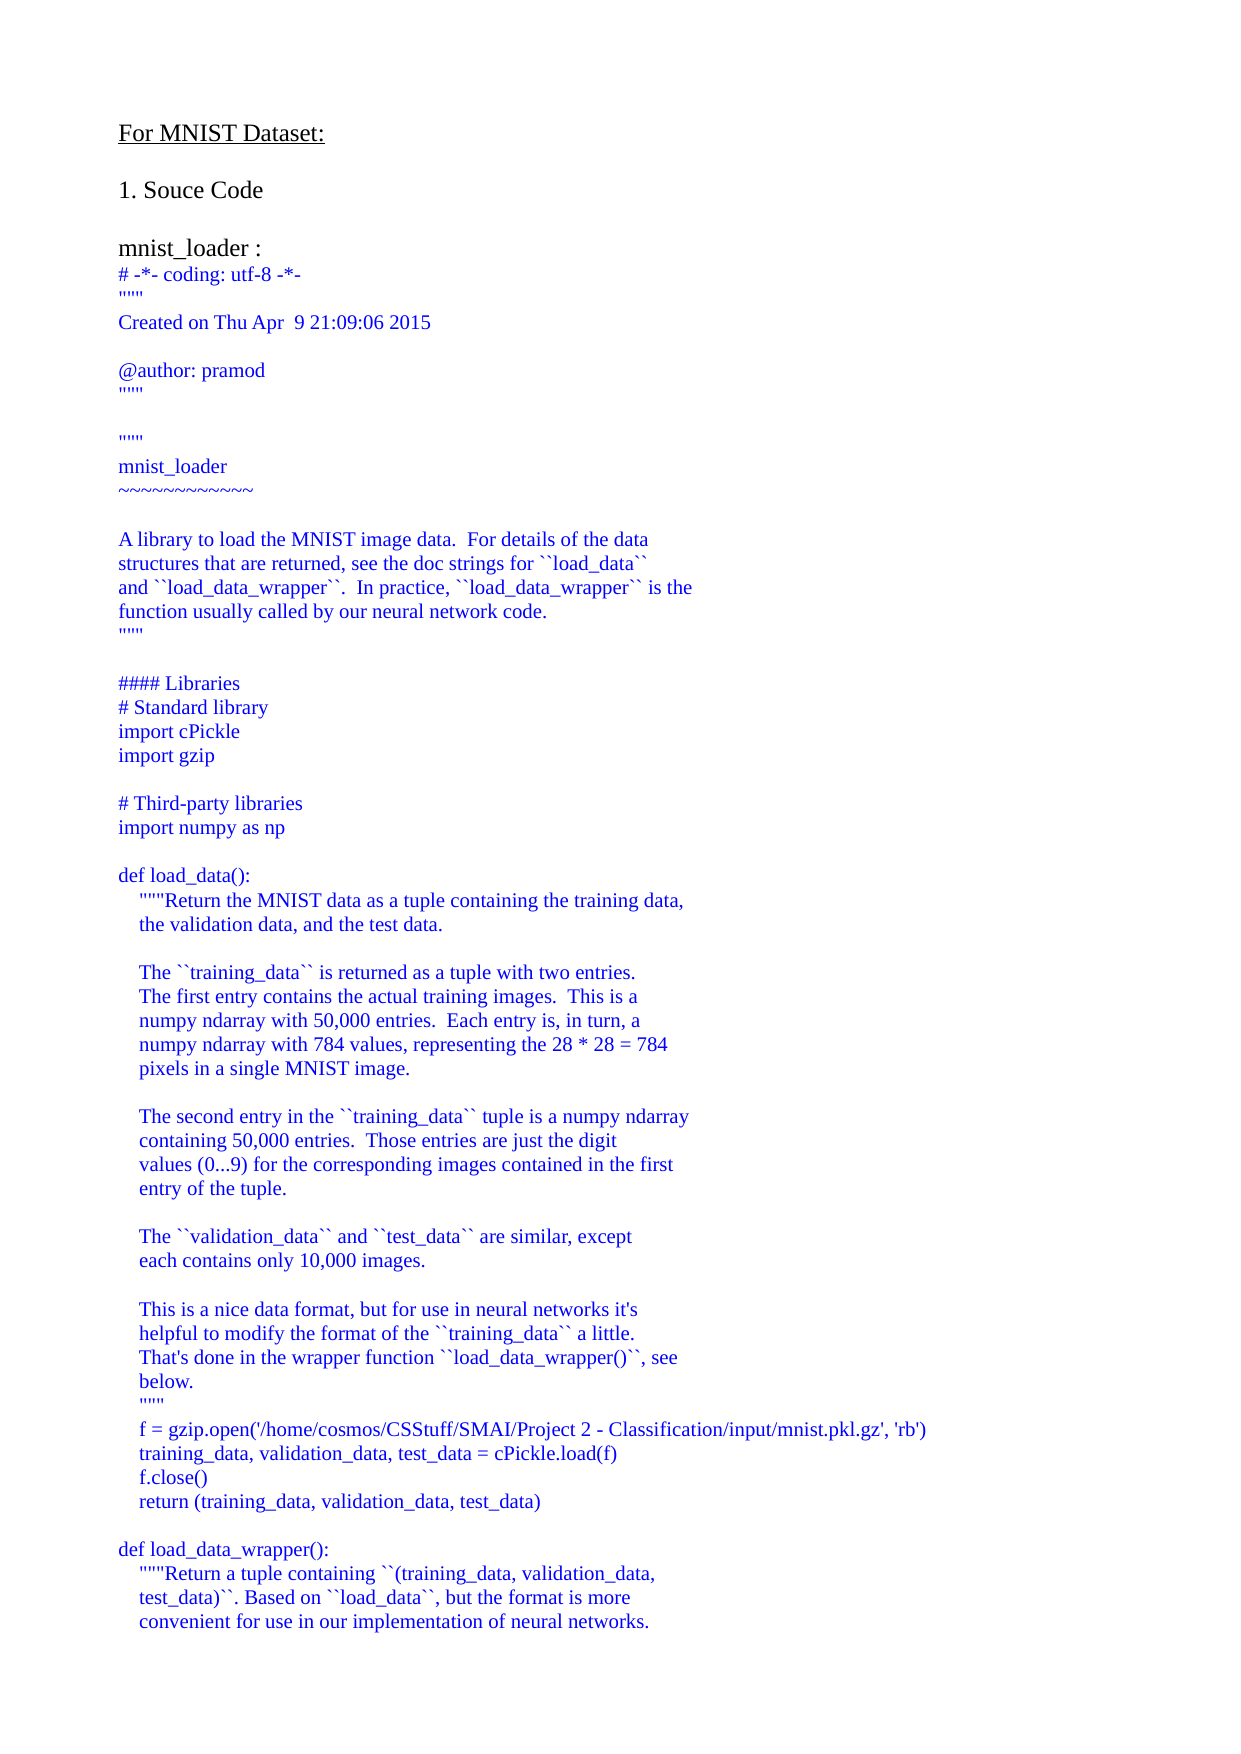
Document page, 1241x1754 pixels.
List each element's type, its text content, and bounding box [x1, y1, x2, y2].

text pixels in a single MNIST image. [118, 1056, 1122, 1080]
text Created on Thu Apr 9 21:09:06 2015 [118, 310, 1122, 334]
text #### Libraries [118, 671, 1122, 695]
text # -*- coding: utf-8 -*- [118, 262, 1122, 286]
text structures that are returned, see the doc strings for ``load_data`` [118, 551, 1122, 575]
text entry of the tuple. [118, 1176, 1122, 1200]
text # Standard library [118, 695, 1122, 719]
text The second entry in the ``training_data`` tuple is a numpy ndarray [118, 1104, 1122, 1128]
text and ``load_data_wrapper``. In practice, ``load_data_wrapper`` is the [118, 575, 1122, 599]
text @author: pramod [118, 358, 1122, 382]
text ~~~~~~~~~~~~ [118, 478, 1122, 502]
text numpy ndarray with 50,000 entries. Each entry is, in turn, a [118, 1008, 1122, 1032]
text """ [118, 623, 1122, 647]
text 1. Souce Code [118, 176, 1122, 204]
text each contains only 10,000 images. [118, 1248, 1122, 1272]
text """ [118, 382, 1122, 406]
text """ [118, 1393, 1122, 1417]
text For MNIST Dataset: [118, 118, 1122, 147]
text f = gzip.open('/home/cosmos/CSStuff/SMAI/Project 2 - Classification/input/mnist.pkl.gz', 'rb') [118, 1417, 1122, 1441]
text import gzip [118, 743, 1122, 767]
text A library to load the MNIST image data. For details of the data [118, 527, 1122, 551]
text convenient for use in our implementation of neural networks. [118, 1609, 1122, 1633]
text The ``training_data`` is returned as a tuple with two entries. [118, 960, 1122, 984]
text That's done in the wrapper function ``load_data_wrapper()``, see [118, 1345, 1122, 1369]
text the validation data, and the test data. [118, 912, 1122, 936]
text """ [118, 286, 1122, 310]
text numpy ndarray with 784 values, representing the 28 * 28 = 784 [118, 1032, 1122, 1056]
text def load_data(): [118, 863, 1122, 887]
text function usually called by our neural network code. [118, 599, 1122, 623]
text """Return the MNIST data as a tuple containing the training data, [118, 887, 1122, 912]
text values (0...9) for the corresponding images contained in the first [118, 1152, 1122, 1176]
text This is a nice data format, but for use in neural networks it's [118, 1297, 1122, 1321]
text below. [118, 1369, 1122, 1393]
text import cPickle [118, 719, 1122, 743]
text helpful to modify the format of the ``training_data`` a little. [118, 1321, 1122, 1345]
text import numpy as np [118, 815, 1122, 839]
text f.close() [118, 1465, 1122, 1489]
text training_data, validation_data, test_data = cPickle.load(f) [118, 1441, 1122, 1465]
text mnist_loader : [118, 233, 1122, 262]
text The first entry contains the actual training images. This is a [118, 984, 1122, 1008]
text The ``validation_data`` and ``test_data`` are similar, except [118, 1224, 1122, 1248]
text return (training_data, validation_data, test_data) [118, 1489, 1122, 1513]
text """Return a tuple containing ``(training_data, validation_data, [118, 1561, 1122, 1585]
text mnist_loader [118, 454, 1122, 478]
text test_data)``. Based on ``load_data``, but the format is more [118, 1585, 1122, 1609]
text # Third-party libraries [118, 791, 1122, 815]
text """ [118, 430, 1122, 454]
text containing 50,000 entries. Those entries are just the digit [118, 1128, 1122, 1152]
text def load_data_wrapper(): [118, 1537, 1122, 1561]
